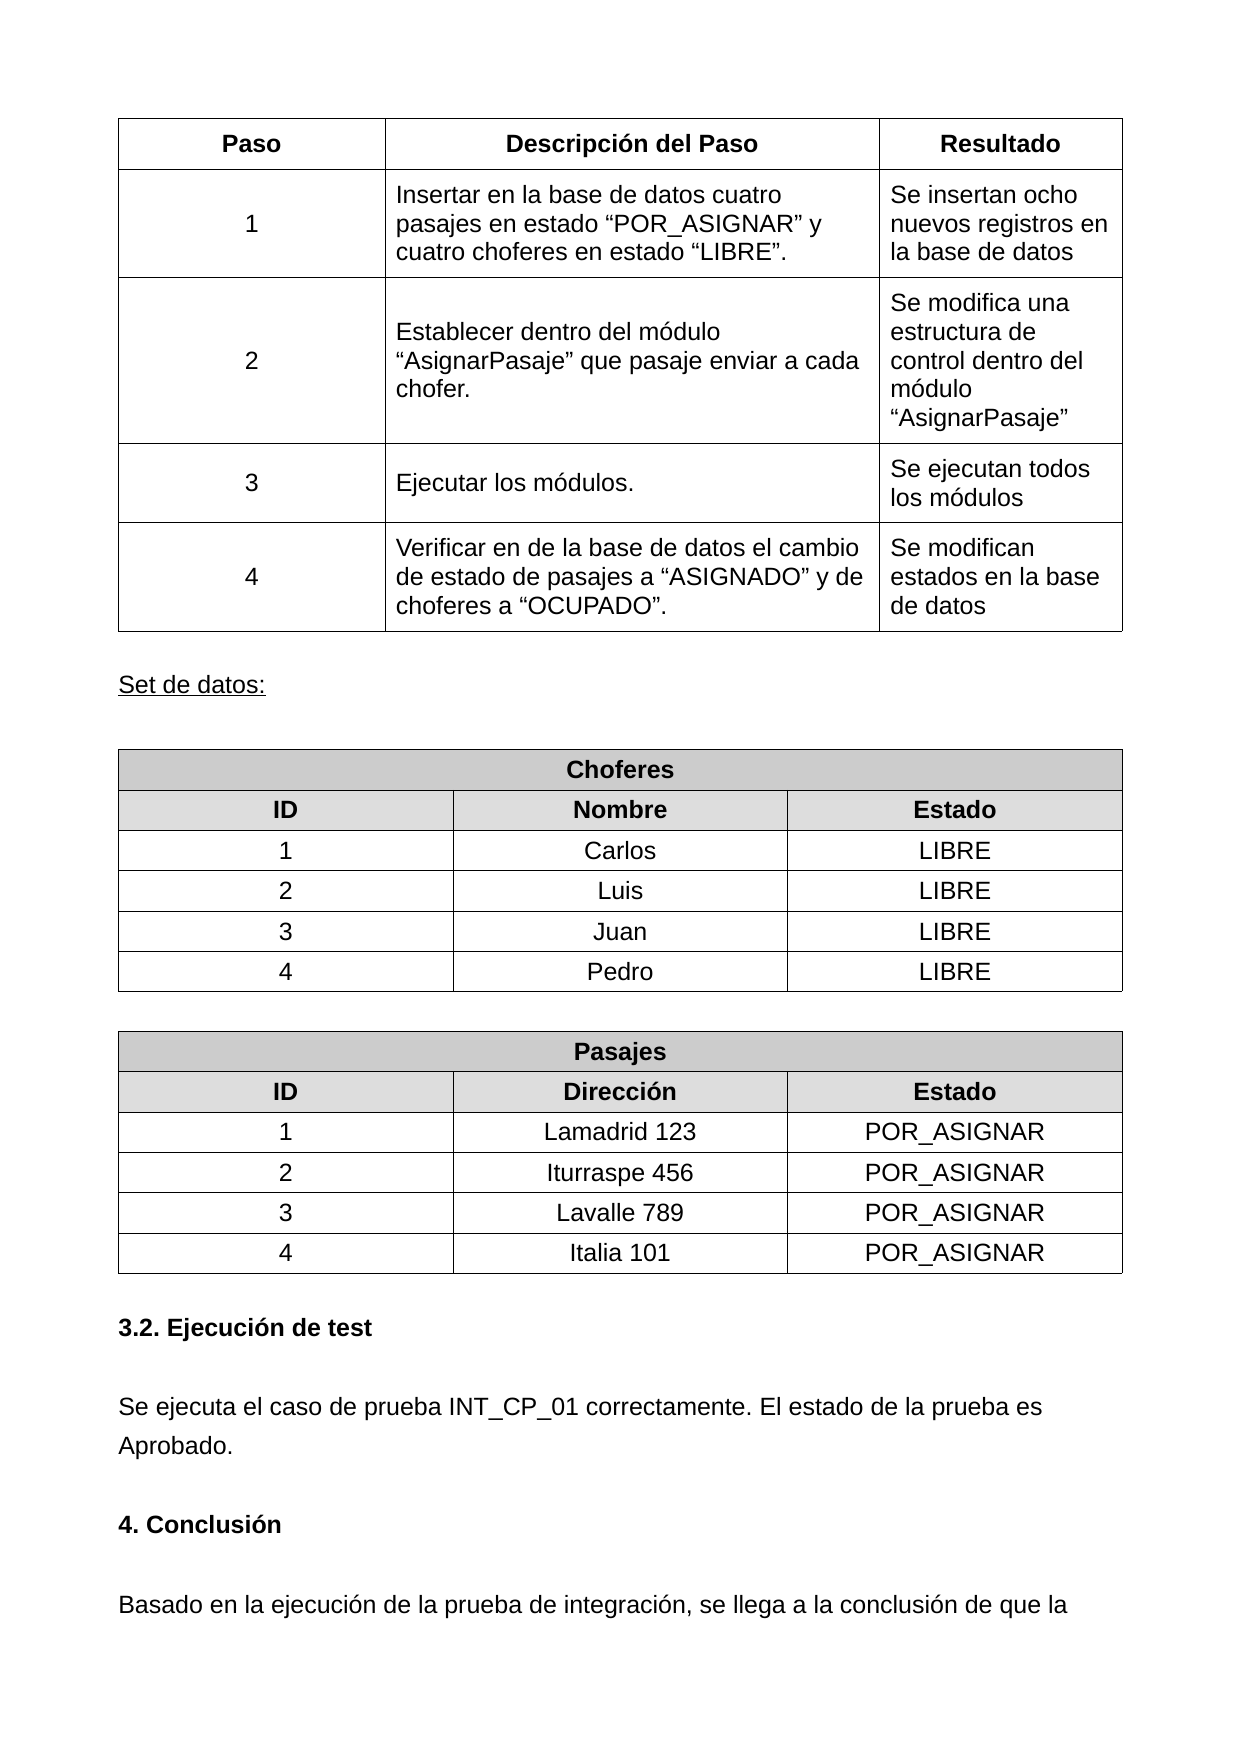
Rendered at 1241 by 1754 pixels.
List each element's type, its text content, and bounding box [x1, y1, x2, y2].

table_cell LIBRE [788, 912, 1122, 951]
table_cell Iturraspe 456 [454, 1153, 787, 1192]
table_cell Juan [454, 912, 787, 951]
table_cell Carlos [454, 831, 787, 870]
table_cell LIBRE [788, 871, 1122, 911]
table_cell Se modifica una estructura de control dentro del módulo “AsignarPasaje” [880, 278, 1122, 443]
table_cell Verificar en de la base de datos el cambio de estado de pasajes a “ASIGNADO” y de choferes a “OCUPADO”. [386, 523, 879, 631]
table_cell Nombre [454, 791, 787, 830]
text Se ejecuta el caso de prueba INT_CP_01 correctamente. El estado de la prueba es Aprobado. [118, 1392, 1122, 1460]
table_header Pasajes [119, 1032, 1122, 1071]
table_cell Resultado [880, 119, 1122, 169]
table_cell 2 [119, 1153, 453, 1192]
text 3.2. Ejecución de test [118, 1312, 1122, 1341]
table_cell 3 [119, 912, 453, 951]
table_cell ID [119, 1072, 453, 1112]
table_cell POR_ASIGNAR [788, 1153, 1122, 1192]
text Set de datos: [118, 670, 1122, 699]
table_cell POR_ASIGNAR [788, 1193, 1122, 1232]
table_cell 1 [119, 170, 385, 277]
table_cell 1 [119, 1113, 453, 1152]
table_cell Ejecutar los módulos. [386, 444, 879, 522]
table_cell Paso [119, 119, 385, 169]
table_cell Lavalle 789 [454, 1193, 787, 1232]
table_cell 4 [119, 523, 385, 631]
table_cell 2 [119, 871, 453, 911]
table_cell 1 [119, 831, 453, 870]
table_cell LIBRE [788, 831, 1122, 870]
table_cell Italia 101 [454, 1234, 787, 1273]
table_cell Establecer dentro del módulo “AsignarPasaje” que pasaje enviar a cada chofer. [386, 278, 879, 443]
table_cell Estado [788, 791, 1122, 830]
table_cell POR_ASIGNAR [788, 1234, 1122, 1273]
table_cell LIBRE [788, 952, 1122, 991]
table_cell 4 [119, 1234, 453, 1273]
table_cell Se ejecutan todos los módulos [880, 444, 1122, 522]
table_cell 2 [119, 278, 385, 443]
table_cell Estado [788, 1072, 1122, 1112]
table_cell 4 [119, 952, 453, 991]
table_cell 3 [119, 444, 385, 522]
table_cell Luis [454, 871, 787, 911]
table_cell Descripción del Paso [386, 119, 879, 169]
table_cell Insertar en la base de datos cuatro pasajes en estado “POR_ASIGNAR” y cuatro choferes en estado “LIBRE”. [386, 170, 879, 277]
table_cell Se insertan ocho nuevos registros en la base de datos [880, 170, 1122, 277]
table_cell ID [119, 791, 453, 830]
table_cell Pedro [454, 952, 787, 991]
text Basado en la ejecución de la prueba de integración, se llega a la conclusión de que la [118, 1589, 1122, 1618]
table_cell Se modifican estados en la base de datos [880, 523, 1122, 631]
table_header Choferes [119, 750, 1122, 790]
table_cell POR_ASIGNAR [788, 1113, 1122, 1152]
text 4. Conclusión [118, 1510, 1122, 1539]
table_cell Lamadrid 123 [454, 1113, 787, 1152]
table_cell 3 [119, 1193, 453, 1232]
table_cell Dirección [454, 1072, 787, 1112]
